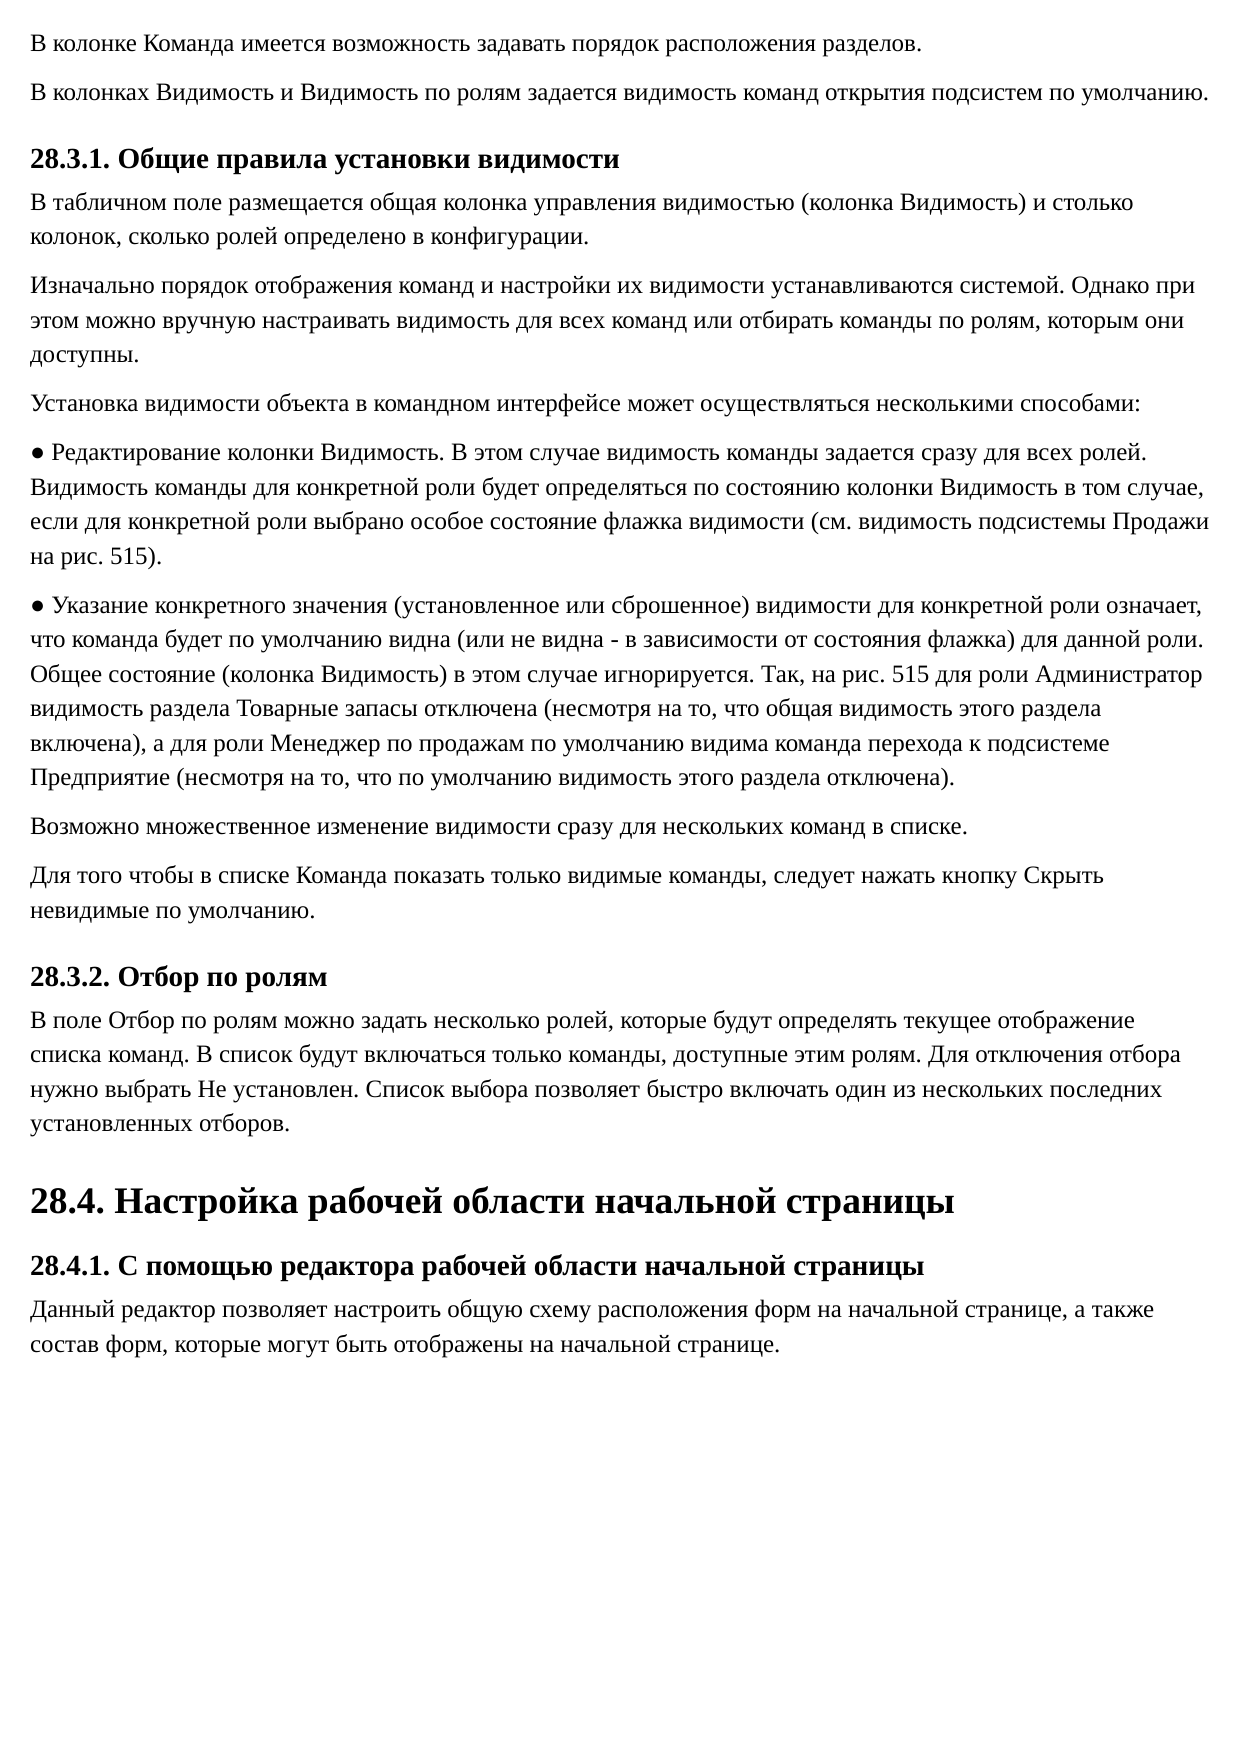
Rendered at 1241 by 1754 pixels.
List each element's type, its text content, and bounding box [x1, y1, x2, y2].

text Возможно множественное изменение видимости сразу для нескольких команд в списке. [30, 811, 1211, 840]
text Изначально порядок отображения команд и настройки их видимости устанавливаются системой. Однако при этом можно вручную настраивать видимость для всех команд или отбирать команды по ролям, которым они доступны. [30, 270, 1211, 368]
text Данный редактор позволяет настроить общую схему расположения форм на начальной странице, а также состав форм, которые могут быть отображены на начальной странице. [30, 1294, 1211, 1357]
text ● Редактирование колонки Видимость. В этом случае видимость команды задается сразу для всех ролей. Видимость команды для конкретной роли будет определяться по состоянию колонки Видимость в том случае, если для конкретной роли выбрано особое состояние флажка видимости (см. видимость подсистемы Продажи на рис. 515). [30, 437, 1211, 570]
subtitle 28.3.1. Общие правила установки видимости [30, 141, 1211, 174]
text В табличном поле размещается общая колонка управления видимостью (колонка Видимость) и столько колонок, сколько ролей определено в конфигурации. [30, 187, 1211, 250]
text Установка видимости объекта в командном интерфейсе может осуществляться несколькими способами: [30, 388, 1211, 417]
subtitle 28.3.2. Отбор по ролям [30, 959, 1211, 992]
text В колонке Команда имеется возможность задавать порядок расположения разделов. [30, 28, 1211, 57]
subtitle 28.4.1. С помощью редактора рабочей области начальной страницы [30, 1248, 1211, 1282]
text В поле Отбор по ролям можно задать несколько ролей, которые будут определять текущее отображение списка команд. В список будут включаться только команды, доступные этим ролям. Для отключения отбора нужно выбрать Не установлен. Список выбора позволяет быстро включать один из нескольких последних установленных отборов. [30, 1005, 1211, 1137]
text ● Указание конкретного значения (установленное или сброшенное) видимости для конкретной роли означает, что команда будет по умолчанию видна (или не видна ‑ в зависимости от состояния флажка) для данной роли. Общее состояние (колонка Видимость) в этом случае игнорируется. Так, на рис. 515 для роли Администратор видимость раздела Товарные запасы отключена (несмотря на то, что общая видимость этого раздела включена), а для роли Менеджер по продажам по умолчанию видима команда перехода к подсистеме Предприятие (несмотря на то, что по умолчанию видимость этого раздела отключена). [30, 590, 1211, 791]
text В колонках Видимость и Видимость по ролям задается видимость команд открытия подсистем по умолчанию. [30, 77, 1211, 106]
text Для того чтобы в списке Команда показать только видимые команды, следует нажать кнопку Скрыть невидимые по умолчанию. [30, 861, 1211, 924]
subtitle 28.4. Настройка рабочей области начальной страницы [30, 1178, 1211, 1221]
